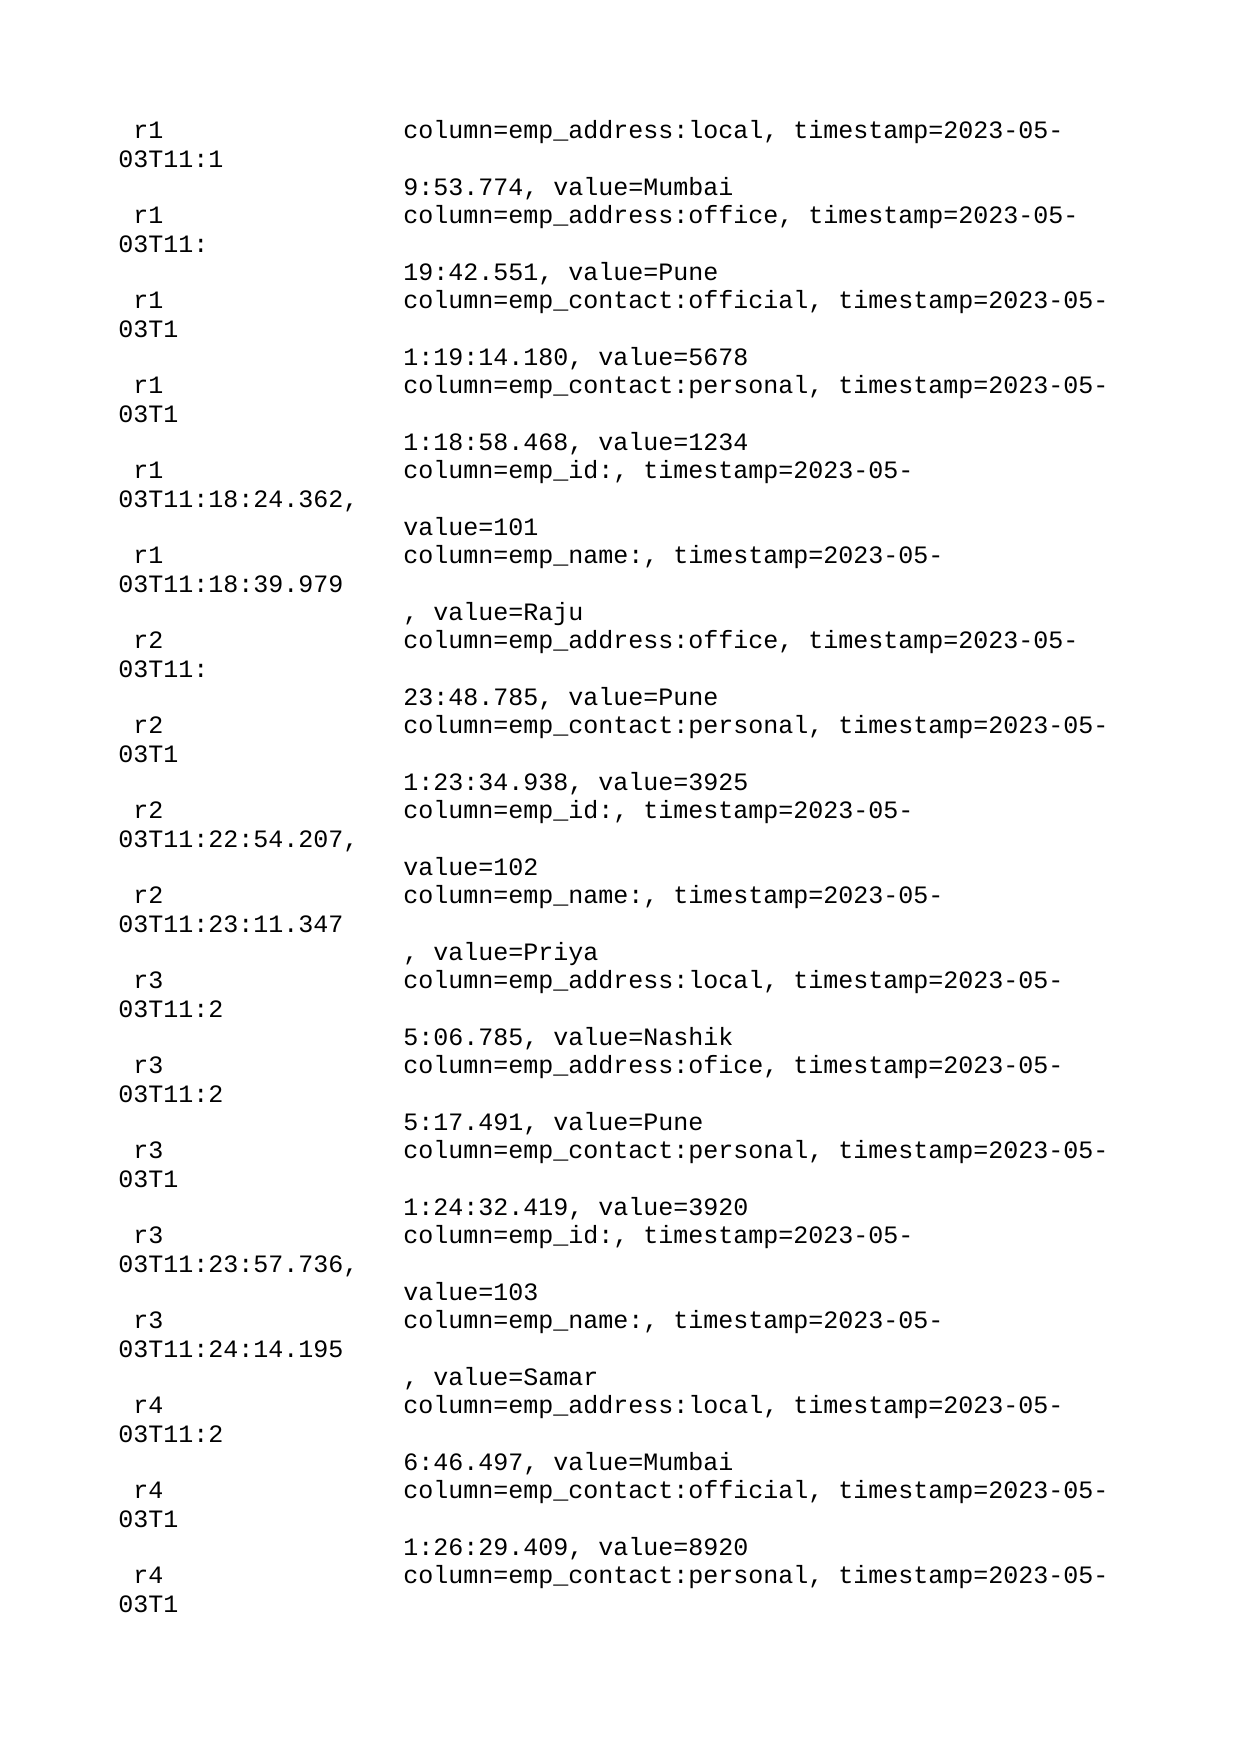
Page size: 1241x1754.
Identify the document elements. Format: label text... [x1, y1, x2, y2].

text 19:42.551, value=Pune [118, 260, 1122, 288]
text 1:26:29.409, value=8920 [118, 1535, 1122, 1563]
text r3 column=emp_id:, timestamp=2023-05-03T11:23:57.736, [118, 1223, 1122, 1280]
text r1 column=emp_address:office, timestamp=2023-05-03T11: [118, 203, 1122, 260]
text r4 column=emp_contact:official, timestamp=2023-05-03T1 [118, 1478, 1122, 1535]
text , value=Priya [118, 940, 1122, 968]
text 1:18:58.468, value=1234 [118, 430, 1122, 458]
text r1 column=emp_contact:personal, timestamp=2023-05-03T1 [118, 373, 1122, 430]
text r2 column=emp_name:, timestamp=2023-05-03T11:23:11.347 [118, 883, 1122, 940]
text 1:23:34.938, value=3925 [118, 770, 1122, 798]
text r3 column=emp_name:, timestamp=2023-05-03T11:24:14.195 [118, 1308, 1122, 1365]
text value=103 [118, 1280, 1122, 1308]
text r1 column=emp_name:, timestamp=2023-05-03T11:18:39.979 [118, 543, 1122, 600]
text r4 column=emp_contact:personal, timestamp=2023-05-03T1 [118, 1563, 1122, 1620]
text , value=Samar [118, 1365, 1122, 1393]
text value=102 [118, 855, 1122, 883]
text 1:19:14.180, value=5678 [118, 345, 1122, 373]
text 6:46.497, value=Mumbai [118, 1450, 1122, 1478]
text 5:06.785, value=Nashik [118, 1025, 1122, 1053]
text r3 column=emp_address:local, timestamp=2023-05-03T11:2 [118, 968, 1122, 1025]
text r2 column=emp_contact:personal, timestamp=2023-05-03T1 [118, 713, 1122, 770]
text r3 column=emp_contact:personal, timestamp=2023-05-03T1 [118, 1138, 1122, 1195]
text r1 column=emp_address:local, timestamp=2023-05-03T11:1 [118, 118, 1122, 175]
text value=101 [118, 515, 1122, 543]
text r3 column=emp_address:ofice, timestamp=2023-05-03T11:2 [118, 1053, 1122, 1110]
text r2 column=emp_address:office, timestamp=2023-05-03T11: [118, 628, 1122, 685]
text r1 column=emp_contact:official, timestamp=2023-05-03T1 [118, 288, 1122, 345]
text r1 column=emp_id:, timestamp=2023-05-03T11:18:24.362, [118, 458, 1122, 515]
text 1:24:32.419, value=3920 [118, 1195, 1122, 1223]
text , value=Raju [118, 600, 1122, 628]
text r4 column=emp_address:local, timestamp=2023-05-03T11:2 [118, 1393, 1122, 1450]
text 5:17.491, value=Pune [118, 1110, 1122, 1138]
text 23:48.785, value=Pune [118, 685, 1122, 713]
text r2 column=emp_id:, timestamp=2023-05-03T11:22:54.207, [118, 798, 1122, 855]
text 9:53.774, value=Mumbai [118, 175, 1122, 203]
